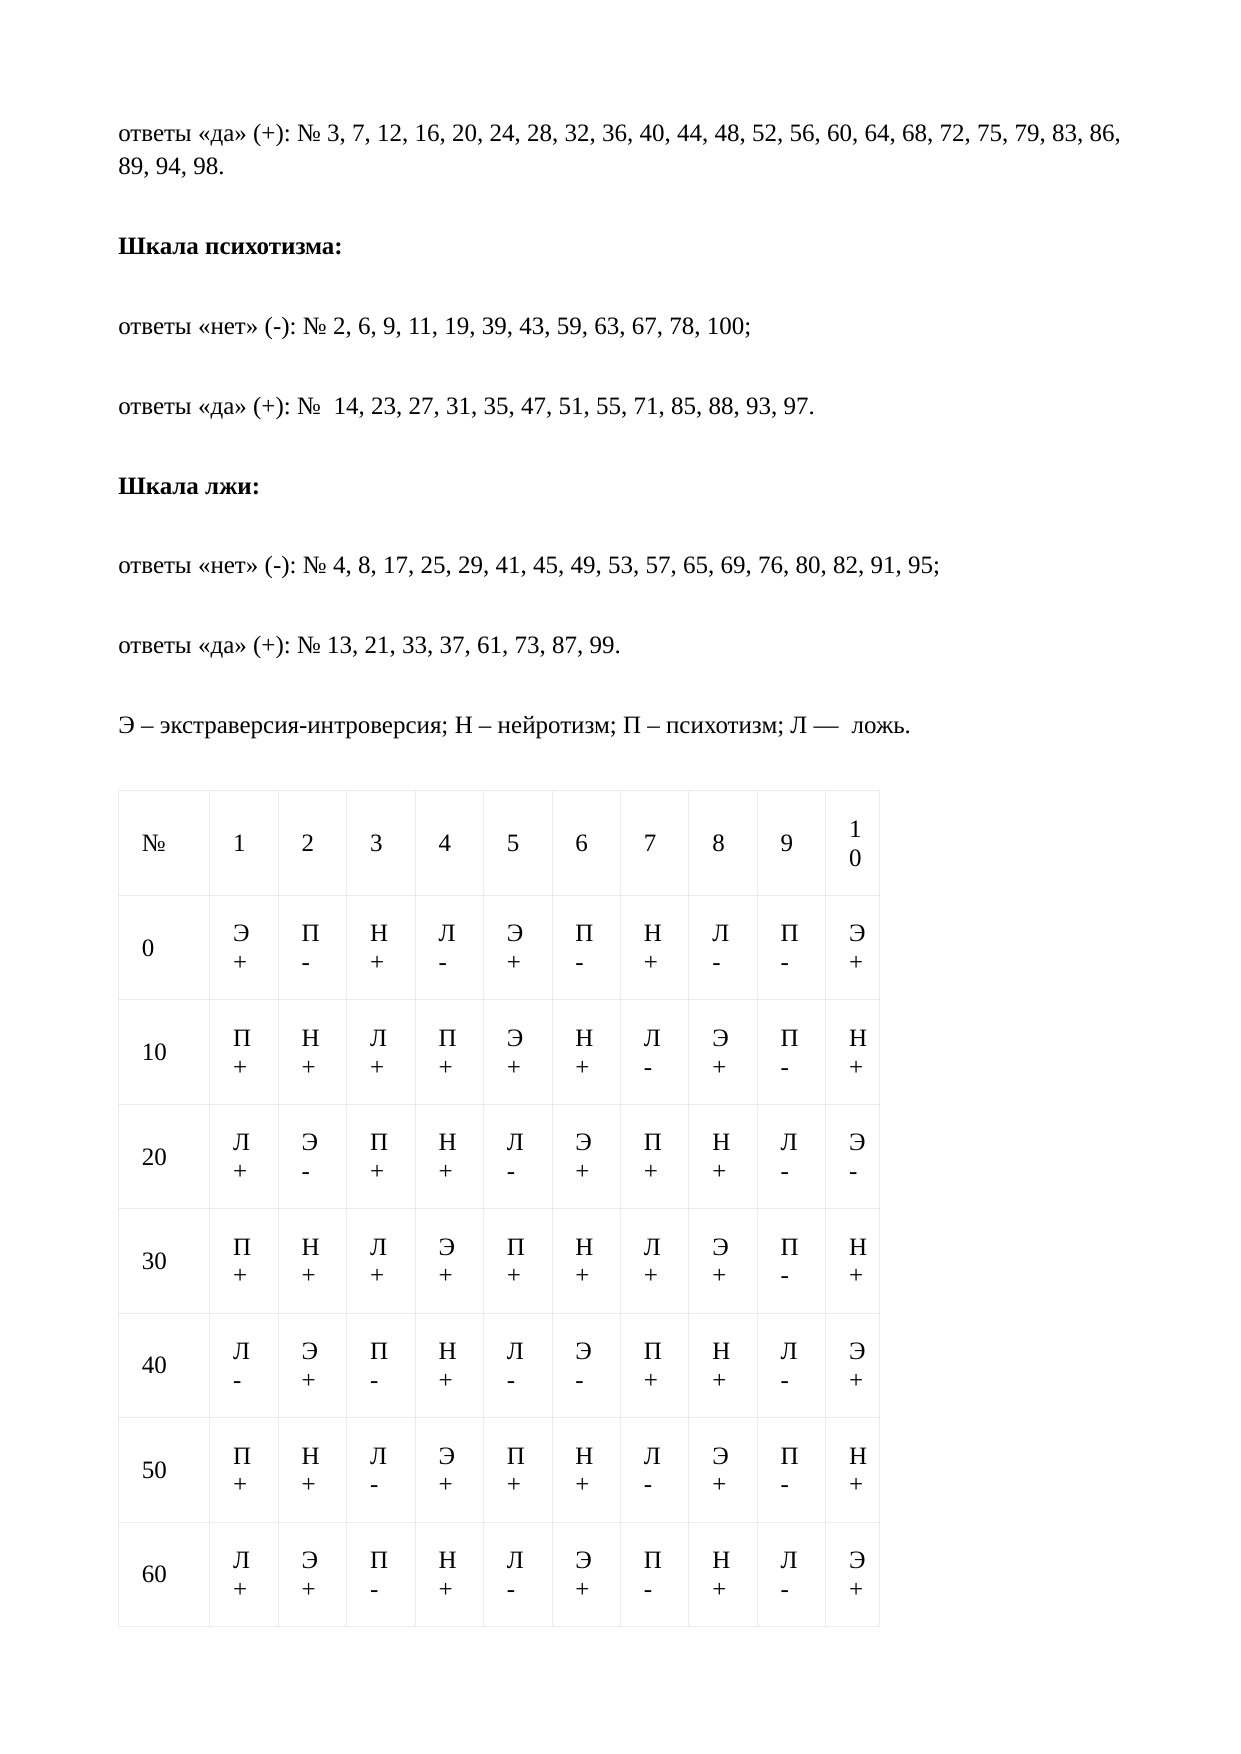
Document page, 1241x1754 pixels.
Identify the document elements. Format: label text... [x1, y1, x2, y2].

table_cell Э+ [416, 1209, 483, 1313]
table_cell Н+ [416, 1105, 483, 1208]
table_cell Л- [347, 1418, 415, 1522]
table_cell Н+ [279, 1000, 346, 1104]
table_cell Н+ [279, 1209, 346, 1313]
table_cell П- [347, 1523, 415, 1626]
table_cell Н+ [689, 1523, 757, 1626]
table_cell Э+ [689, 1209, 757, 1313]
table_cell Л- [484, 1314, 552, 1417]
table_cell П+ [416, 1000, 483, 1104]
table_cell Н+ [553, 1209, 620, 1313]
table_cell 50 [119, 1418, 209, 1522]
table_cell Э+ [689, 1000, 757, 1104]
table_cell Э+ [484, 1000, 552, 1104]
table_cell Н+ [826, 1000, 879, 1104]
table_header 6 [553, 791, 620, 895]
table_cell Л- [210, 1314, 278, 1417]
table_header 5 [484, 791, 552, 895]
table_header 7 [621, 791, 688, 895]
table_cell 30 [119, 1209, 209, 1313]
text ответы «да» (+): № 3, 7, 12, 16, 20, 24, 28, 32, 36, 40, 44, 48, 52, 56, 60, 64, 68, 72, 75, 79, 83, 86, 89, 94, 98. [118, 118, 1122, 180]
table_header 2 [279, 791, 346, 895]
table_cell Л- [484, 1105, 552, 1208]
table_cell Л+ [347, 1209, 415, 1313]
table_cell 10 [119, 1000, 209, 1104]
table_cell Л+ [210, 1105, 278, 1208]
table_cell Л- [621, 1000, 688, 1104]
table_header № [119, 791, 209, 895]
text ответы «да» (+): № 13, 21, 33, 37, 61, 73, 87, 99. [118, 631, 1122, 659]
text ответы «да» (+): № 14, 23, 27, 31, 35, 47, 51, 55, 71, 85, 88, 93, 97. [118, 391, 1122, 419]
table_header 9 [758, 791, 825, 895]
table_cell 20 [119, 1105, 209, 1208]
table_cell П+ [621, 1314, 688, 1417]
table_cell Э+ [484, 896, 552, 999]
table_cell Э+ [826, 1523, 879, 1626]
table_cell Э+ [689, 1418, 757, 1522]
table_cell Л+ [210, 1523, 278, 1626]
table_cell П+ [347, 1105, 415, 1208]
table_cell Э+ [279, 1314, 346, 1417]
table_cell 0 [119, 896, 209, 999]
table_cell П- [553, 896, 620, 999]
table_header 1 [210, 791, 278, 895]
table_cell П- [621, 1523, 688, 1626]
table_cell 40 [119, 1314, 209, 1417]
table_cell Н+ [826, 1209, 879, 1313]
table_cell Э+ [210, 896, 278, 999]
table_header 8 [689, 791, 757, 895]
table_cell П- [758, 1209, 825, 1313]
table_cell П- [347, 1314, 415, 1417]
table_header 10 [826, 791, 879, 895]
table_cell П- [758, 896, 825, 999]
table_cell Н+ [279, 1418, 346, 1522]
table_cell П- [279, 896, 346, 999]
table_cell Н+ [689, 1105, 757, 1208]
table_cell Э+ [553, 1523, 620, 1626]
table_cell П+ [621, 1105, 688, 1208]
text Э – экстраверсия-интроверсия; Н – нейротизм; П – психотизм; Л — ложь. [118, 710, 1122, 739]
table_cell П+ [210, 1209, 278, 1313]
table_cell Э+ [279, 1523, 346, 1626]
table_cell Н+ [416, 1314, 483, 1417]
table_header 4 [416, 791, 483, 895]
table_cell Н+ [416, 1523, 483, 1626]
text Шкала психотизма: [118, 231, 1122, 260]
table_cell П+ [484, 1209, 552, 1313]
table_cell Л- [758, 1314, 825, 1417]
table_cell Л+ [621, 1209, 688, 1313]
table_cell Л- [416, 896, 483, 999]
table_cell Э+ [553, 1105, 620, 1208]
table_cell Л- [621, 1418, 688, 1522]
table_cell Н+ [347, 896, 415, 999]
table_cell Э+ [826, 1314, 879, 1417]
table_cell П+ [210, 1000, 278, 1104]
table_cell Л- [758, 1523, 825, 1626]
table_cell Э- [826, 1105, 879, 1208]
table_cell Л+ [347, 1000, 415, 1104]
table_cell Л- [758, 1105, 825, 1208]
table_cell П- [758, 1000, 825, 1104]
table_cell П+ [484, 1418, 552, 1522]
table_header 3 [347, 791, 415, 895]
text ответы «нет» (-): № 2, 6, 9, 11, 19, 39, 43, 59, 63, 67, 78, 100; [118, 311, 1122, 340]
table_cell Э- [279, 1105, 346, 1208]
table_cell Н+ [553, 1418, 620, 1522]
table_cell Л- [484, 1523, 552, 1626]
table_cell Н+ [826, 1418, 879, 1522]
table_cell Э+ [416, 1418, 483, 1522]
table_cell Л- [689, 896, 757, 999]
table_cell П- [758, 1418, 825, 1522]
table_cell Э+ [826, 896, 879, 999]
text Шкала лжи: [118, 471, 1122, 499]
table_cell П+ [210, 1418, 278, 1522]
text ответы «нет» (-): № 4, 8, 17, 25, 29, 41, 45, 49, 53, 57, 65, 69, 76, 80, 82, 91, 95; [118, 551, 1122, 579]
table_cell Н+ [553, 1000, 620, 1104]
table_cell Э- [553, 1314, 620, 1417]
table_cell Н+ [689, 1314, 757, 1417]
table_cell Н+ [621, 896, 688, 999]
table_cell 60 [119, 1523, 209, 1626]
